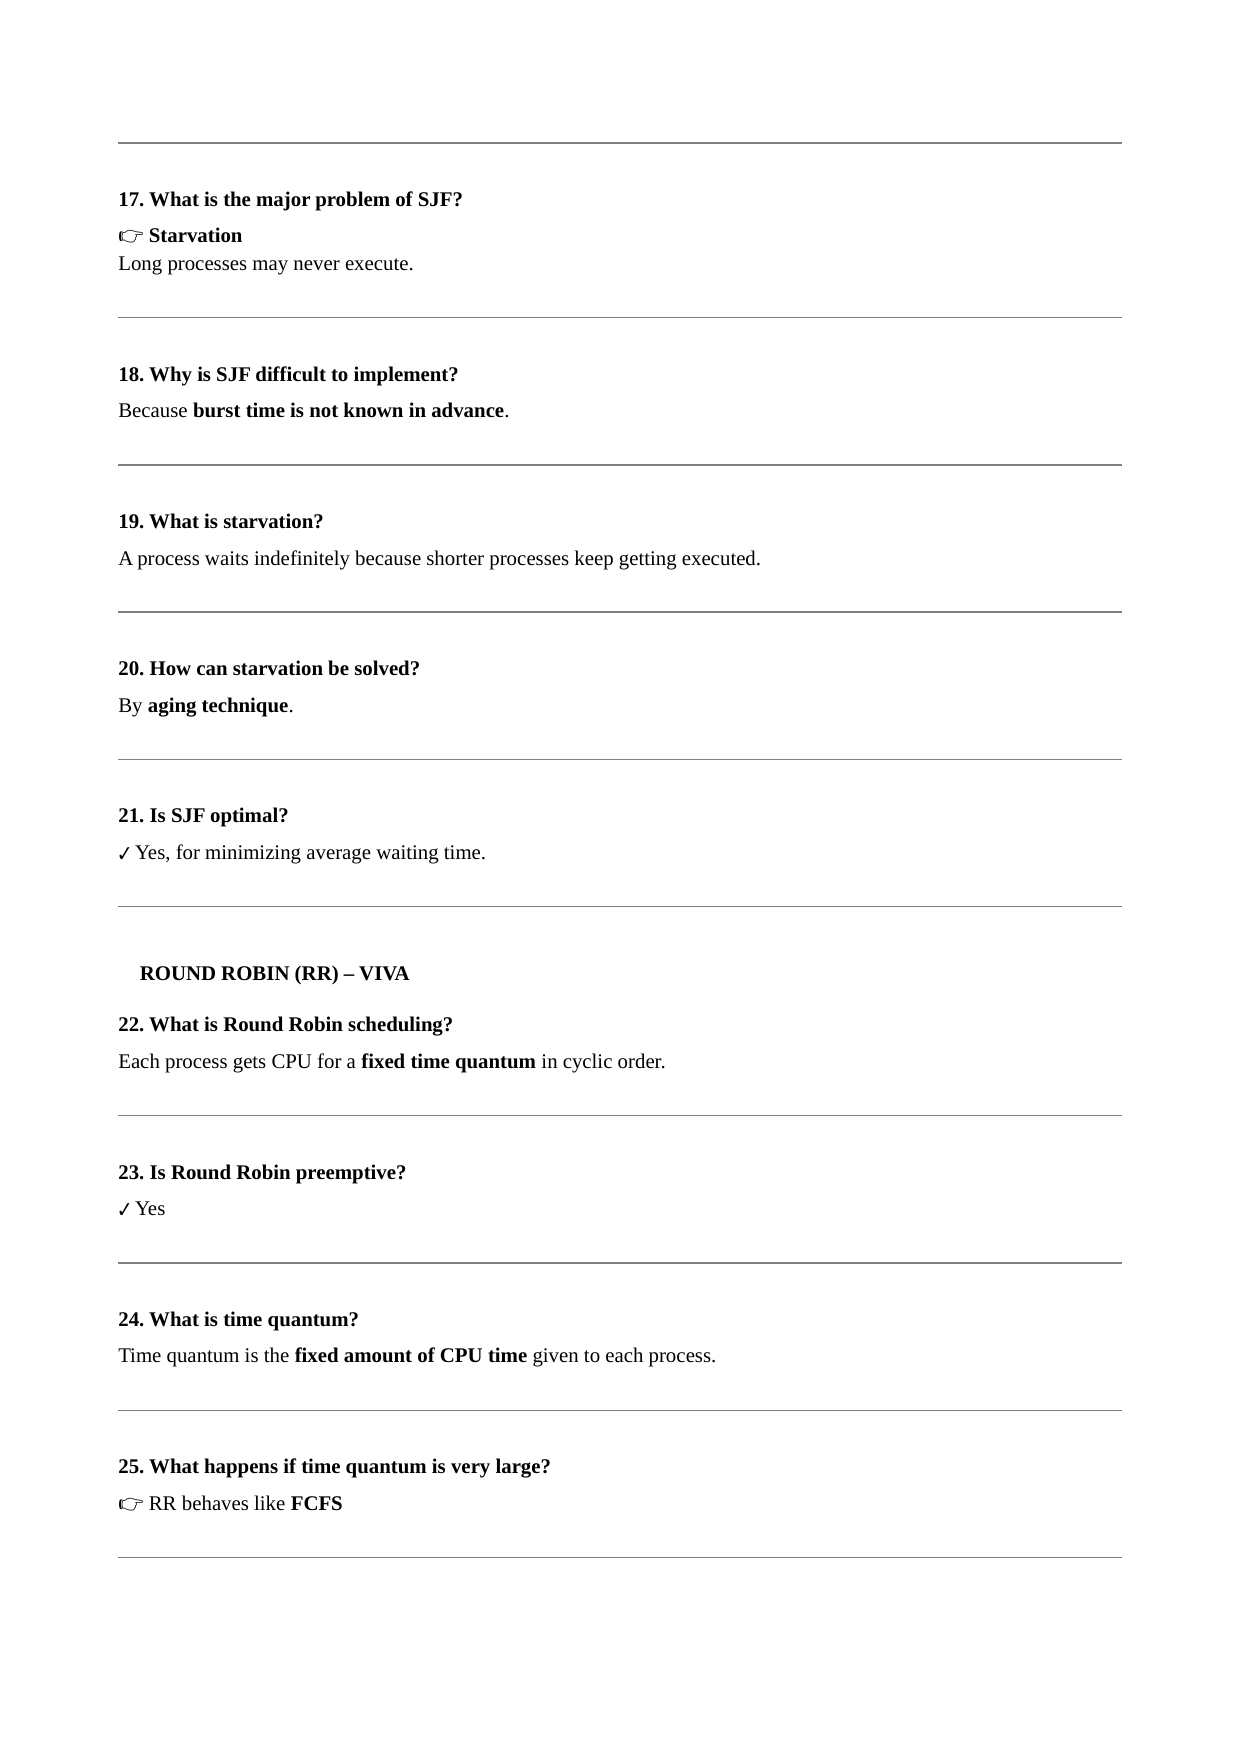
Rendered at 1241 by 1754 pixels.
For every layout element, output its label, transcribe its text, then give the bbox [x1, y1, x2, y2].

subtitle 21. Is SJF optimal? [118, 803, 1122, 827]
subtitle 22. What is Round Robin scheduling? [118, 1012, 1122, 1036]
subtitle 20. How can starvation be solved? [118, 656, 1122, 680]
subtitle 17. What is the major problem of SJF? [118, 187, 1122, 211]
text 👉 RR behaves like FCFS [118, 1491, 1122, 1515]
subtitle 19. What is starvation? [118, 509, 1122, 533]
text Because burst time is not known in advance. [118, 398, 1122, 422]
subtitle 25. What happens if time quantum is very large? [118, 1454, 1122, 1478]
text ✔ Yes, for minimizing average waiting time. [118, 840, 1122, 864]
text Each process gets CPU for a fixed time quantum in cyclic order. [118, 1049, 1122, 1073]
text A process waits indefinitely because shorter processes keep getting executed. [118, 545, 1122, 569]
subtitle 24. What is time quantum? [118, 1307, 1122, 1331]
text 👉 Starvation Long processes may never execute. [118, 223, 1122, 275]
subtitle 🔹 ROUND ROBIN (RR) – VIVA [118, 961, 1122, 985]
subtitle 18. Why is SJF difficult to implement? [118, 362, 1122, 386]
text By aging technique. [118, 693, 1122, 717]
text Time quantum is the fixed amount of CPU time given to each process. [118, 1343, 1122, 1367]
subtitle 23. Is Round Robin preemptive? [118, 1159, 1122, 1184]
text ✔ Yes [118, 1196, 1122, 1220]
